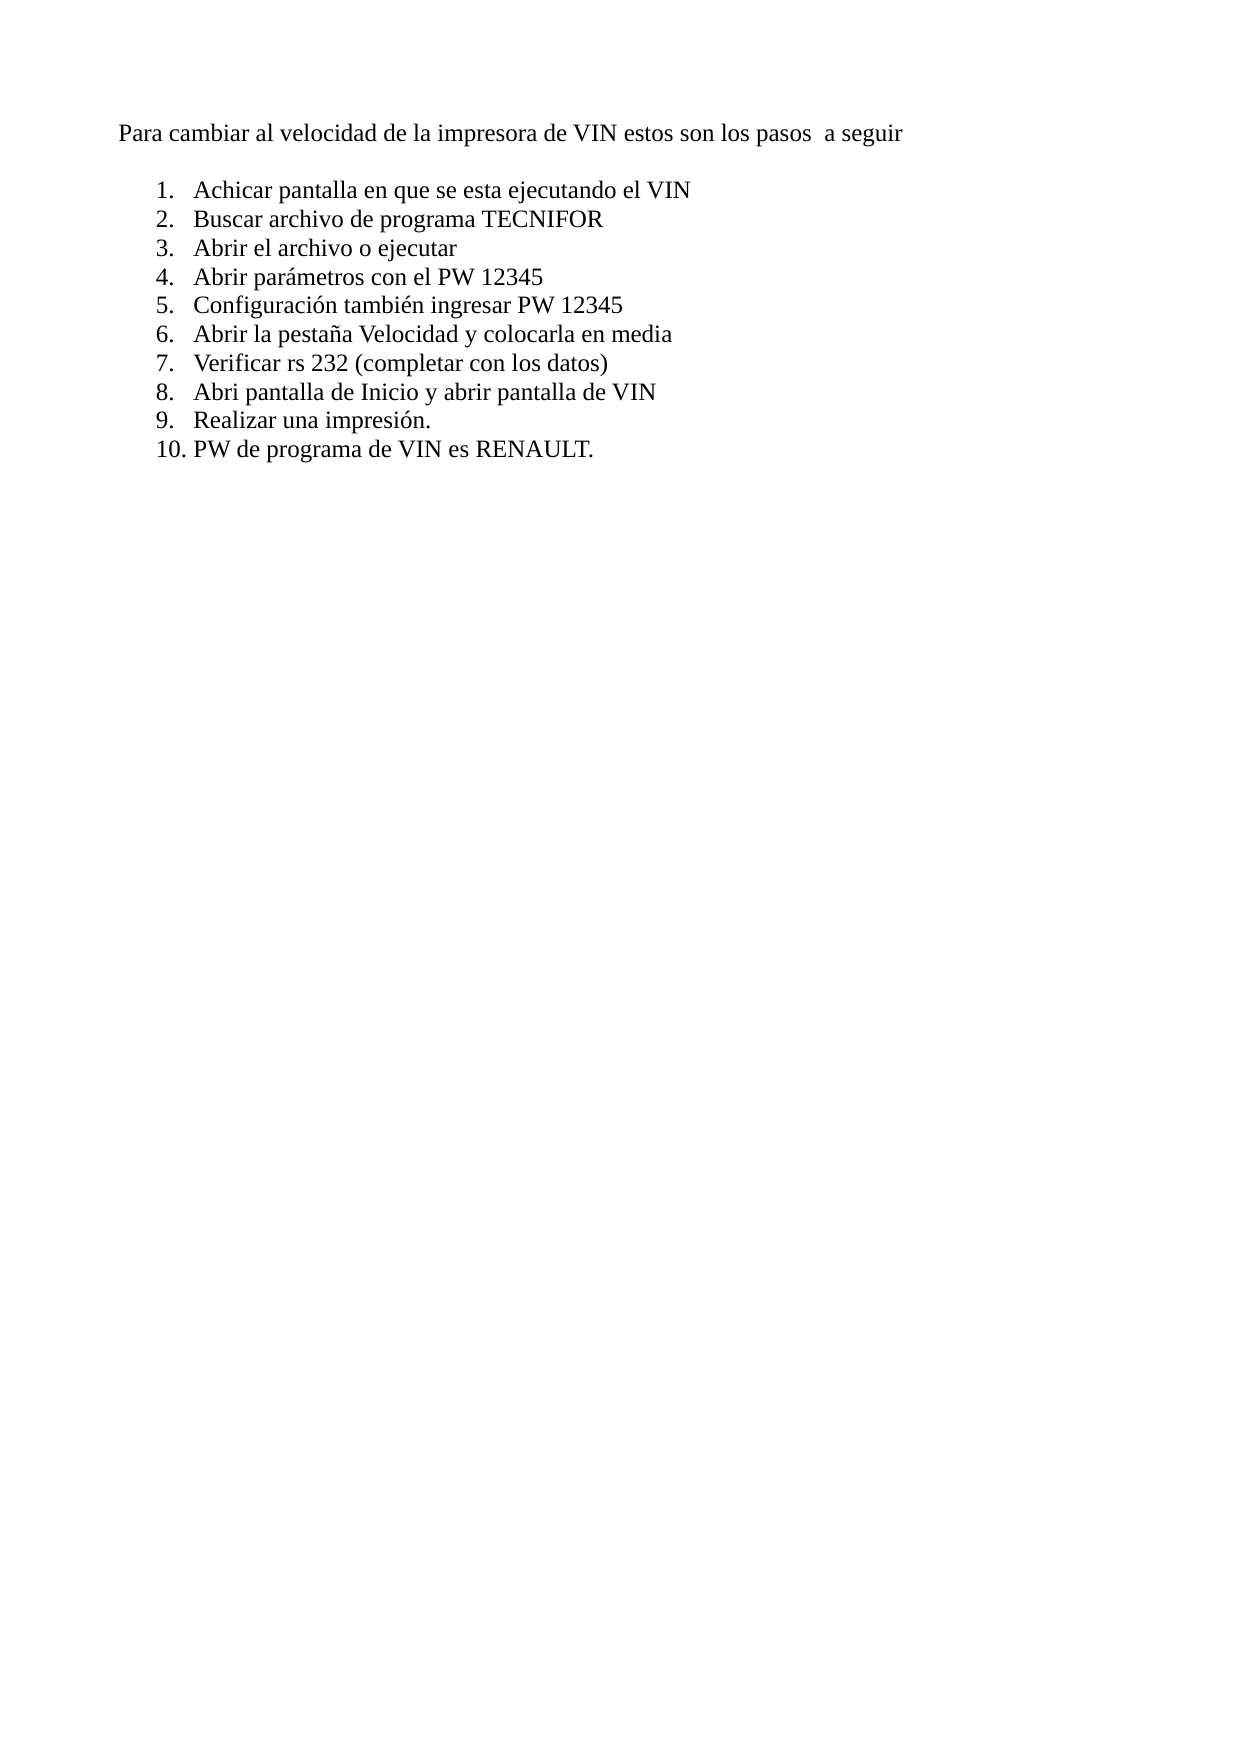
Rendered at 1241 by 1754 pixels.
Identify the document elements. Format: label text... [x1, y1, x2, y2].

list Configuración también ingresar PW 12345 [156, 291, 1122, 319]
list Abrir la pestaña Velocidad y colocarla en media [156, 319, 1122, 348]
list Verificar rs 232 (completar con los datos) [156, 348, 1122, 377]
list Abri pantalla de Inicio y abrir pantalla de VIN [156, 377, 1122, 406]
list PW de programa de VIN es RENAULT. [156, 434, 1122, 463]
list Realizar una impresión. [156, 406, 1122, 434]
text Para cambiar al velocidad de la impresora de VIN estos son los pasos a seguir [118, 118, 1122, 147]
list Buscar archivo de programa TECNIFOR [156, 204, 1122, 233]
list Abrir parámetros con el PW 12345 [156, 262, 1122, 291]
list Achicar pantalla en que se esta ejecutando el VIN [156, 176, 1122, 204]
list Abrir el archivo o ejecutar [156, 233, 1122, 262]
